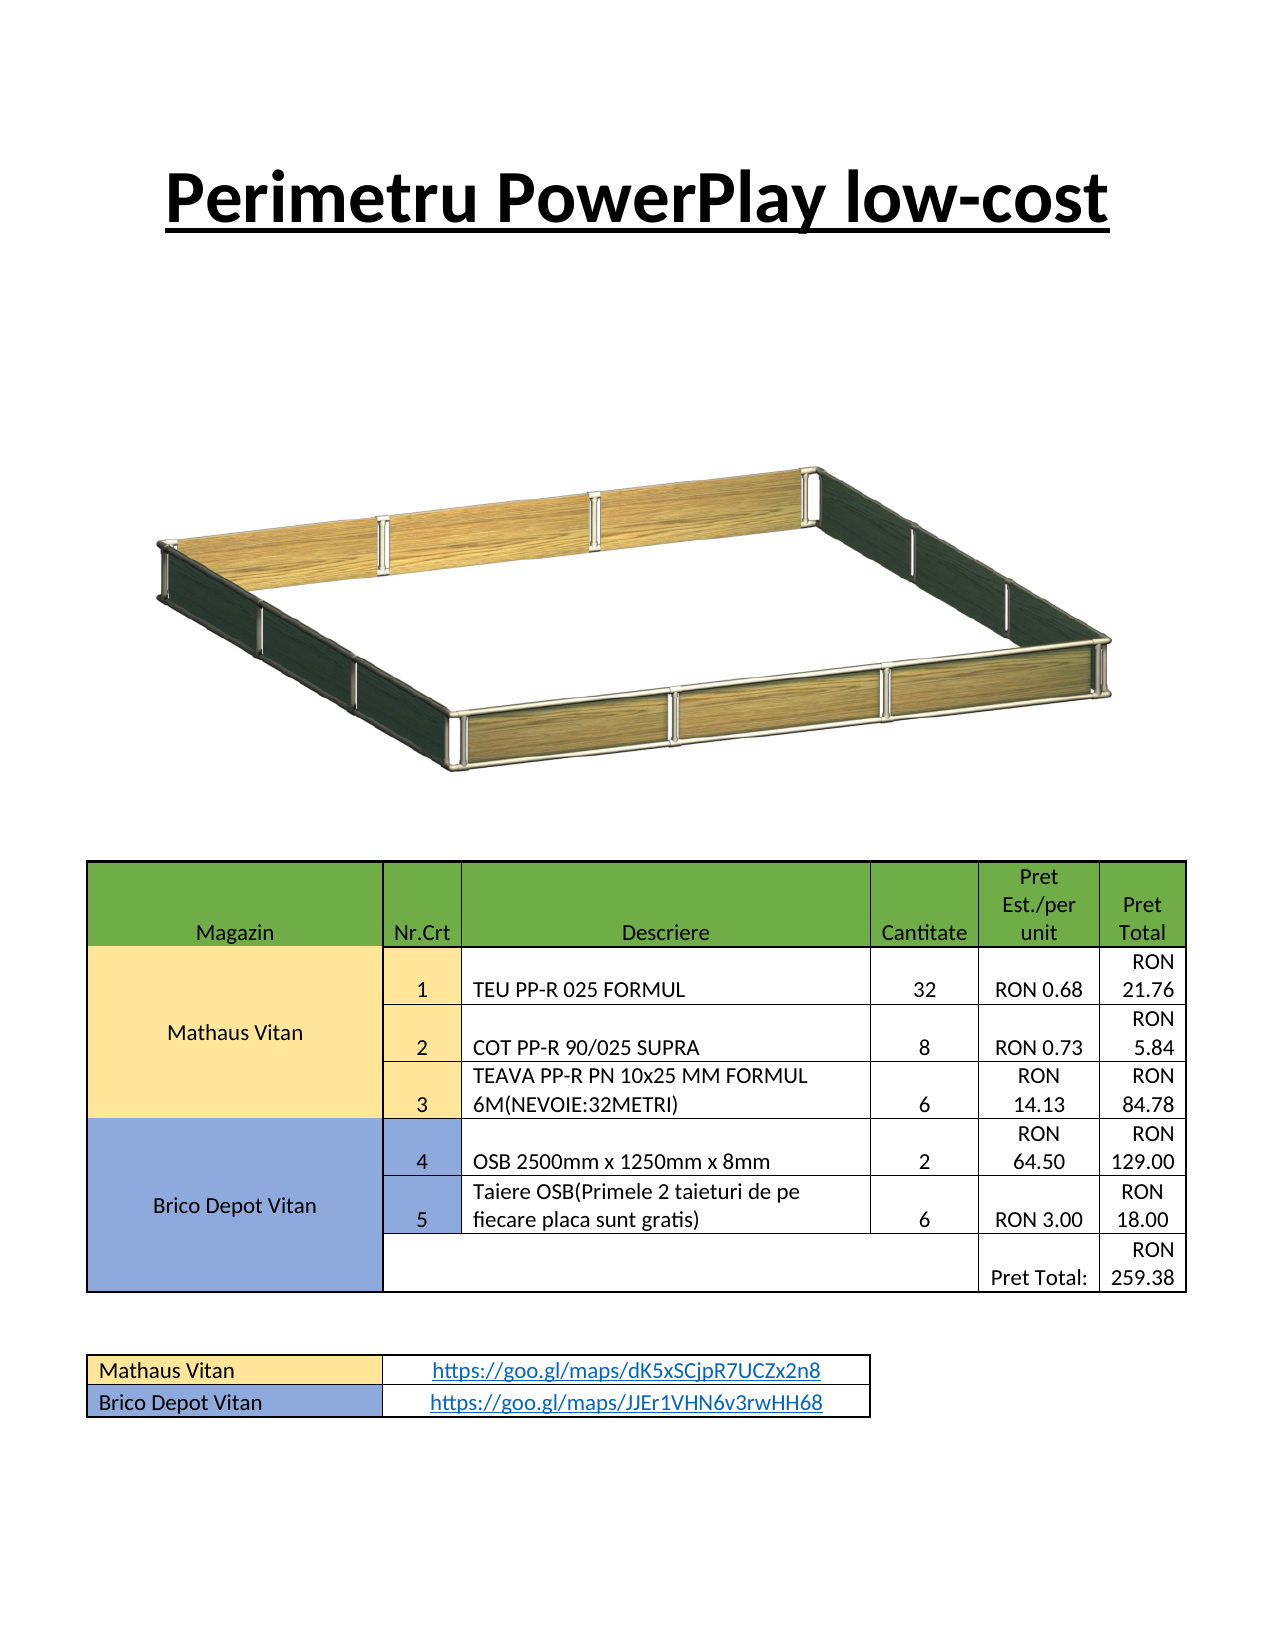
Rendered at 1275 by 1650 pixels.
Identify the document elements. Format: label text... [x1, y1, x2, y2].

table_cell RON 64.50 [979, 1119, 1099, 1175]
table_cell Brico Depot Vitan [88, 1385, 382, 1416]
table_cell 3 [384, 1062, 461, 1118]
table_cell [979, 1321, 1099, 1353]
table_cell [1099, 1321, 1186, 1353]
table_cell RON 129.00 [1100, 1119, 1185, 1175]
table_header Cantitate [871, 863, 978, 946]
table_header Pret Est./per unit [979, 863, 1099, 946]
table_cell [1099, 1293, 1186, 1321]
table_cell [1099, 1354, 1186, 1384]
table_cell RON 18.00 [1100, 1176, 1185, 1233]
table_cell RON 5.84 [1100, 1005, 1185, 1061]
table_cell RON 0.68 [979, 948, 1099, 1003]
table_header Magazin [88, 863, 382, 946]
table_cell [870, 1293, 979, 1321]
table_header Nr.Crt [384, 863, 461, 946]
table_cell [871, 1354, 979, 1384]
table_cell RON 14.13 [979, 1062, 1099, 1118]
table_cell [87, 1321, 383, 1353]
table_cell [979, 1384, 1099, 1416]
table_cell [871, 1384, 979, 1416]
table_cell Taiere OSB(Primele 2 taieturi de pe fiecare placa sunt gratis) [462, 1176, 870, 1233]
table_cell TEAVA PP-R PN 10x25 MM FORMUL 6M(NEVOIE:32METRI) [462, 1062, 870, 1118]
table_cell https://goo.gl/maps/dK5xSCjpR7UCZx2n8 [383, 1356, 869, 1384]
table_cell TEU PP-R 025 FORMUL [462, 948, 870, 1003]
table_cell 8 [871, 1005, 978, 1061]
table_cell [870, 1321, 979, 1353]
table_cell 1 [384, 948, 461, 1003]
table_cell 2 [871, 1119, 978, 1175]
table_cell [383, 1293, 462, 1321]
table_cell Brico Depot Vitan [88, 1118, 382, 1291]
table_cell 6 [871, 1176, 978, 1233]
table_cell Mathaus Vitan [88, 1356, 382, 1384]
table_cell 6 [871, 1062, 978, 1118]
table_cell https://goo.gl/maps/JJEr1VHN6v3rwHH68 [383, 1385, 869, 1416]
table_cell [462, 1321, 870, 1353]
table_cell Pret Total: [979, 1234, 1099, 1291]
text Perimetru PowerPlay low-cost [150, 150, 1125, 242]
table_cell Mathaus Vitan [88, 946, 382, 1118]
table_cell COT PP-R 90/025 SUPRA [462, 1005, 870, 1061]
table_cell [462, 1293, 870, 1321]
table_header Pret Total [1100, 863, 1185, 946]
table_cell [1099, 1384, 1186, 1416]
table_cell [87, 1293, 383, 1321]
table_cell RON 84.78 [1100, 1062, 1185, 1118]
table_cell [384, 1234, 978, 1291]
table_cell RON 259.38 [1100, 1234, 1185, 1291]
table_header Descriere [462, 863, 870, 946]
table_cell 4 [384, 1119, 461, 1175]
table_cell [979, 1354, 1099, 1384]
table_cell [979, 1293, 1099, 1321]
table_cell [383, 1321, 462, 1353]
table_cell RON 21.76 [1100, 948, 1185, 1003]
table_cell OSB 2500mm x 1250mm x 8mm [462, 1119, 870, 1175]
table_cell RON 0.73 [979, 1005, 1099, 1061]
table_cell 5 [384, 1176, 461, 1233]
table_cell RON 3.00 [979, 1176, 1099, 1233]
table_cell 32 [871, 948, 978, 1003]
table_cell 2 [384, 1005, 461, 1061]
